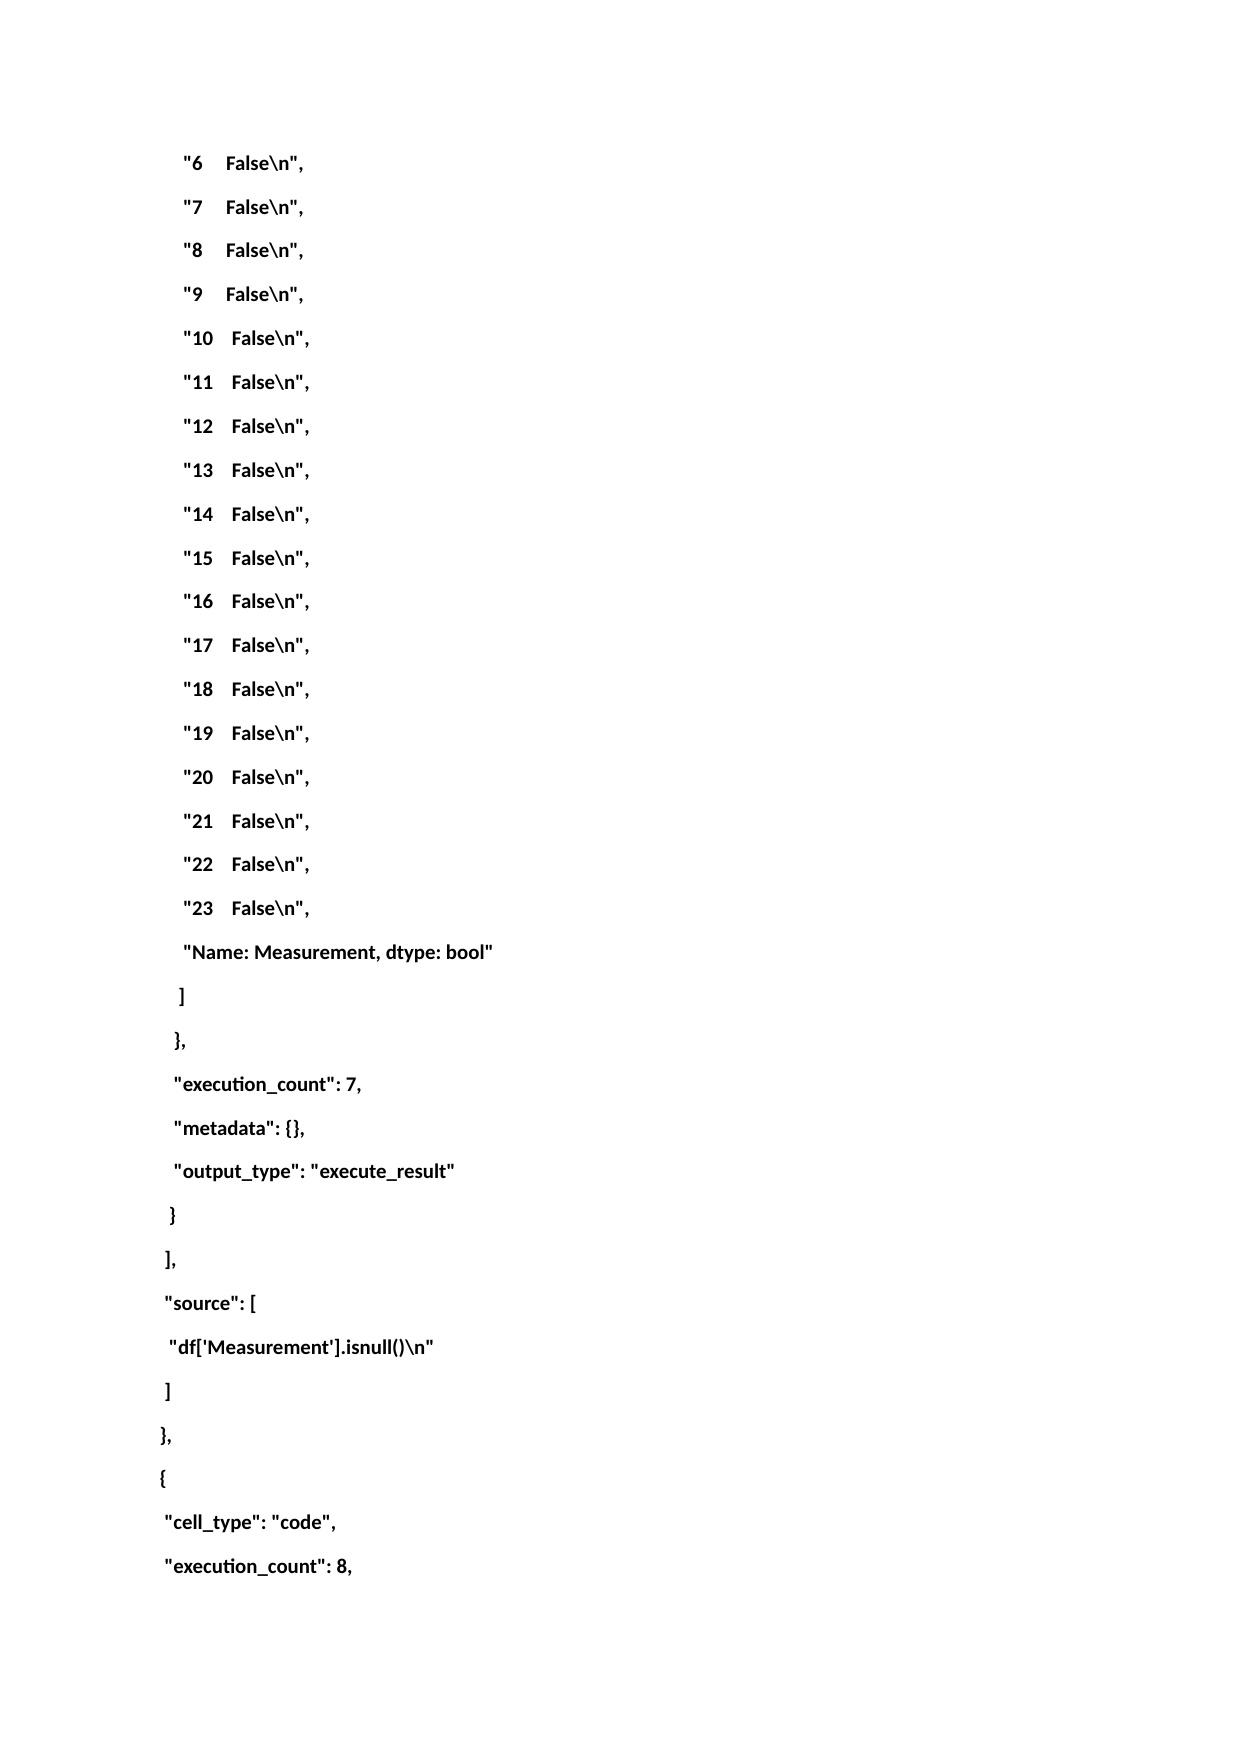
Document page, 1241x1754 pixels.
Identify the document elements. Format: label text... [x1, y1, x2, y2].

text ] [150, 983, 1090, 1009]
text "10 False\n", [150, 325, 1090, 351]
text "13 False\n", [150, 457, 1090, 482]
text "7 False\n", [150, 194, 1090, 219]
text "19 False\n", [150, 720, 1090, 746]
text { [150, 1466, 1090, 1491]
text }, [150, 1027, 1090, 1052]
text "output_type": "execute_result" [150, 1159, 1090, 1184]
text "Name: Measurement, dtype: bool" [150, 939, 1090, 965]
text } [150, 1202, 1090, 1228]
text "22 False\n", [150, 852, 1090, 877]
text "23 False\n", [150, 896, 1090, 921]
text "17 False\n", [150, 632, 1090, 658]
text "14 False\n", [150, 501, 1090, 526]
text "16 False\n", [150, 588, 1090, 614]
text "df['Measurement'].isnull()\n" [150, 1334, 1090, 1359]
text "12 False\n", [150, 413, 1090, 438]
text "8 False\n", [150, 238, 1090, 263]
text "20 False\n", [150, 764, 1090, 789]
text "18 False\n", [150, 676, 1090, 702]
text "6 False\n", [150, 150, 1090, 175]
text "source": [ [150, 1290, 1090, 1316]
text "21 False\n", [150, 808, 1090, 833]
text }, [150, 1422, 1090, 1447]
text ], [150, 1246, 1090, 1272]
text ] [150, 1378, 1090, 1403]
text "execution_count": 8, [150, 1553, 1090, 1579]
text "cell_type": "code", [150, 1509, 1090, 1535]
text "execution_count": 7, [150, 1071, 1090, 1096]
text "11 False\n", [150, 369, 1090, 395]
text "metadata": {}, [150, 1115, 1090, 1140]
text "9 False\n", [150, 282, 1090, 307]
text "15 False\n", [150, 545, 1090, 570]
